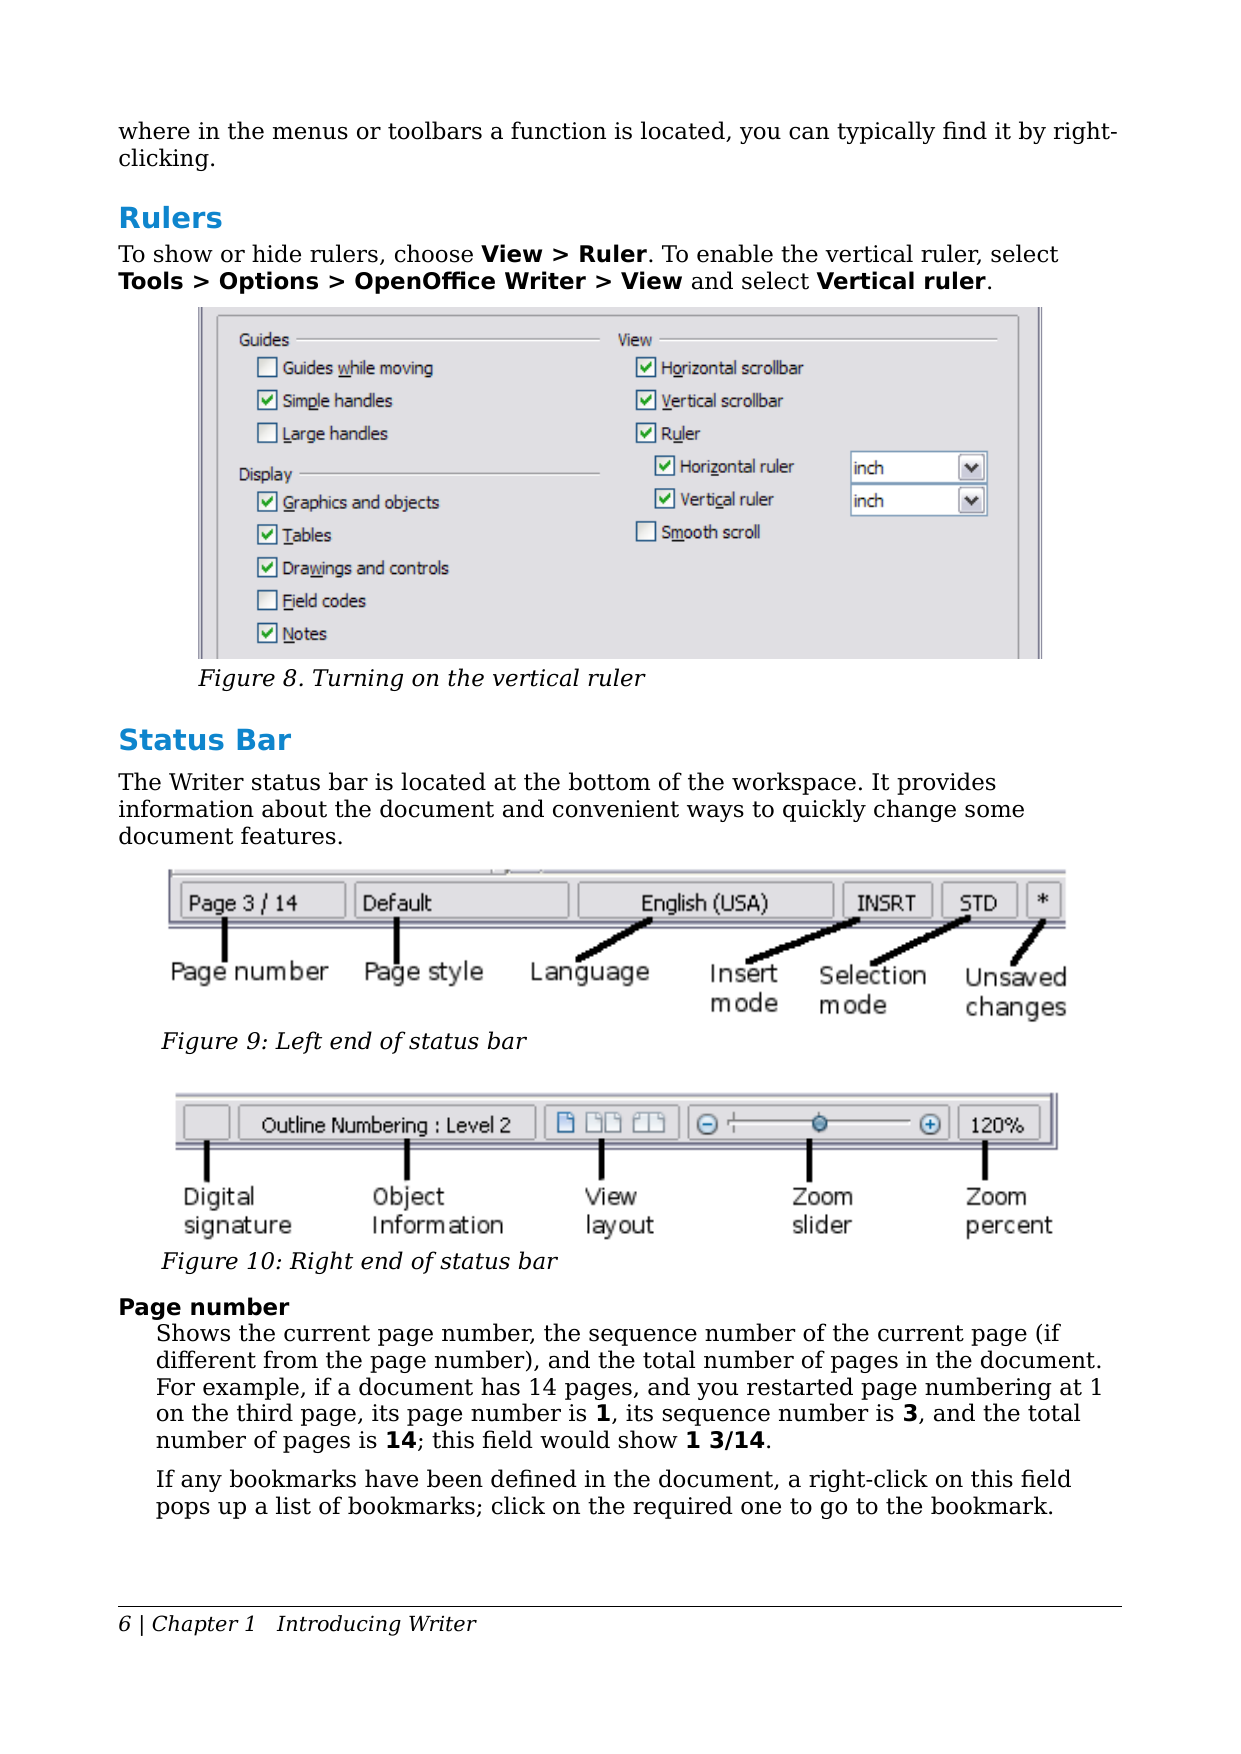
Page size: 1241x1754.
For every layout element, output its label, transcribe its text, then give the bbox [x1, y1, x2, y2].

text Figure 8. Turning on the vertical ruler [198, 665, 1042, 692]
picture [198, 307, 1043, 659]
subtitle Status Bar [118, 723, 1122, 757]
text Figure 9: Left end of status bar [161, 1028, 1079, 1054]
text Figure 10: Right end of status bar [161, 1249, 1079, 1275]
text To show or hide rulers, choose View > Ruler. To enable the vertical ruler, select Tools > Options > OpenOffice Writer > View and select Vertical ruler. [118, 241, 1122, 295]
text The Writer status bar is located at the bottom of the workspace. It provides information about the document and convenient ways to quickly change some document features. [118, 769, 1122, 849]
text Page number [118, 1294, 1122, 1320]
text Shows the current page number, the sequence number of the current page (if different from the page number), and the total number of pages in the document. For example, if a document has 14 pages, and you restarted page numbering at 1 on the third page, its page number is 1, its sequence number is 3, and the total number of pages is 14; this field would show 1 3/14. [156, 1320, 1122, 1454]
text If any bookmarks have been defined in the document, a right-click on this field pops up a list of bookmarks; click on the required one to go to the bookmark. [156, 1466, 1122, 1519]
picture [161, 1079, 1079, 1249]
subtitle Rulers [118, 201, 1122, 235]
text where in the menus or toolbars a function is located, you can typically find it by right-clicking. [118, 118, 1122, 171]
picture [161, 862, 1079, 1028]
